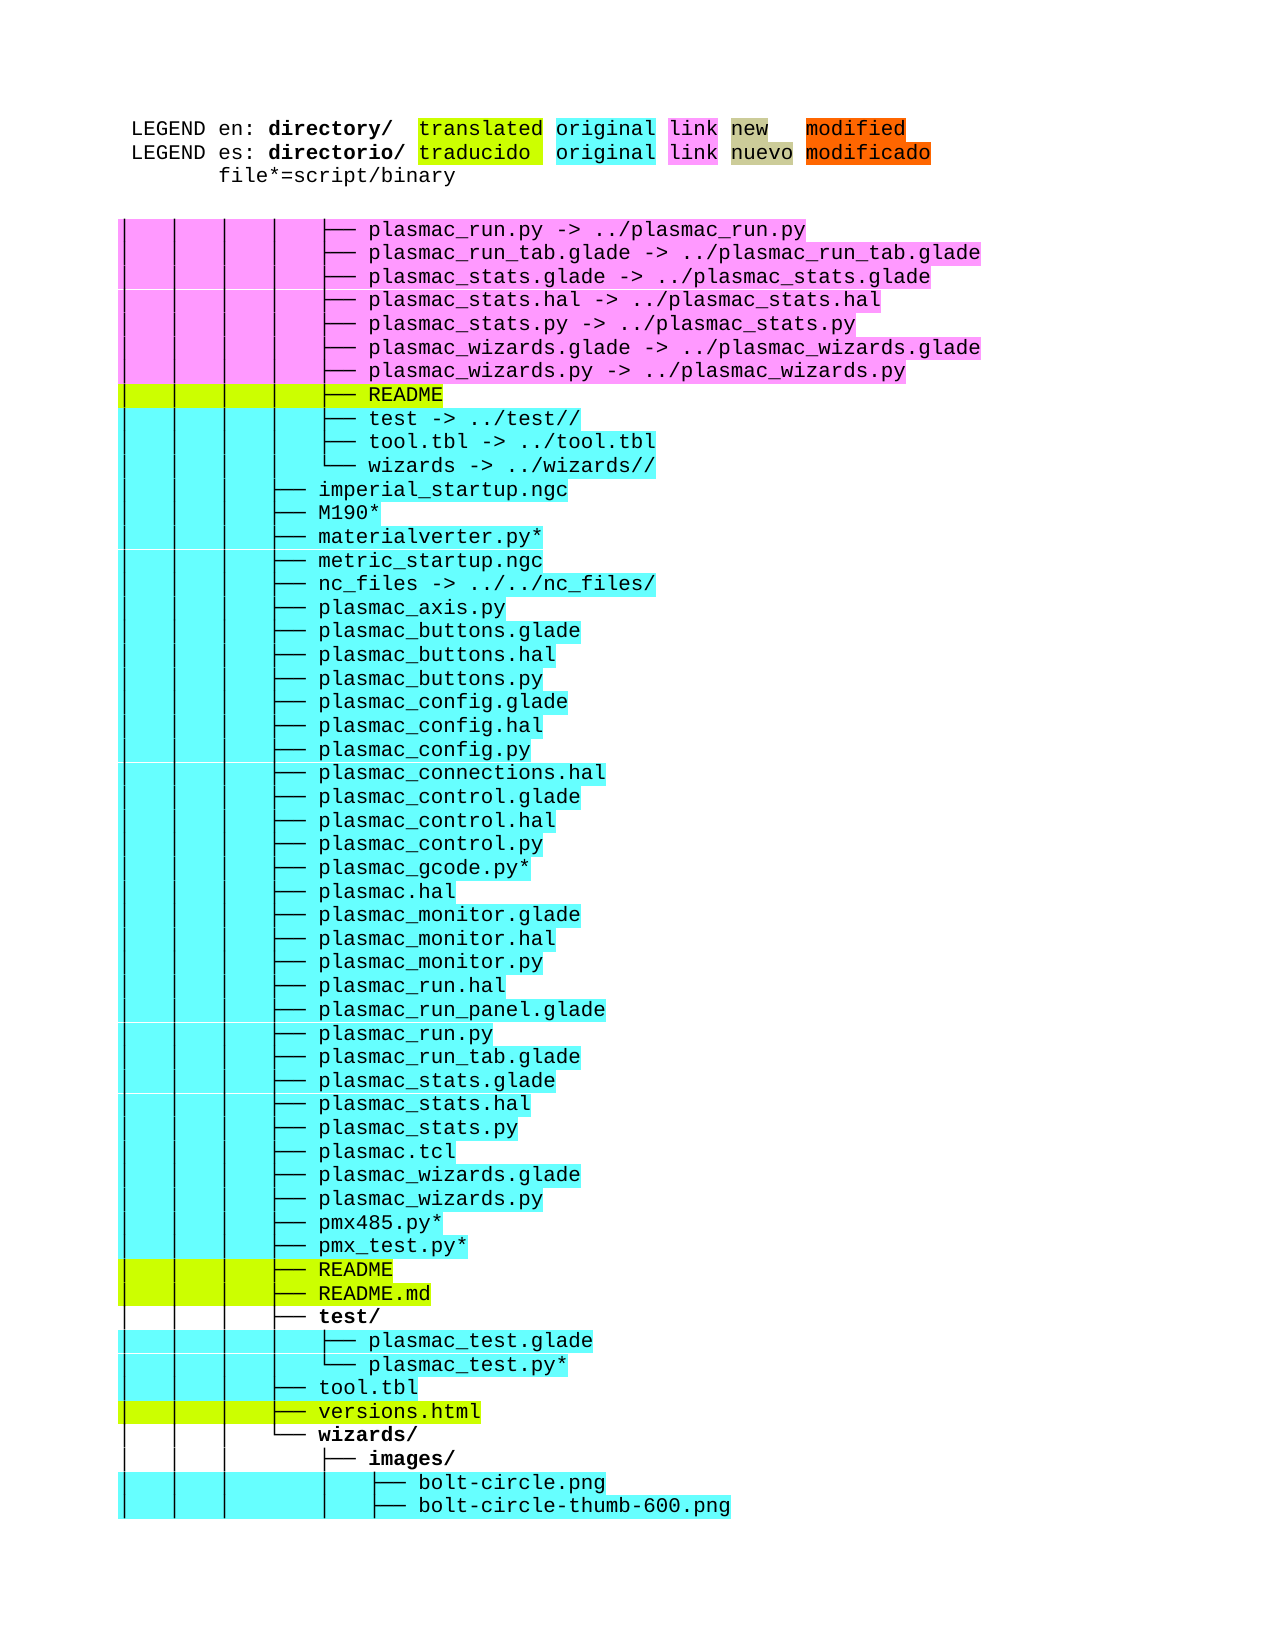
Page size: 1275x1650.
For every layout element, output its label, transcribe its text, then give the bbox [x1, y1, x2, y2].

text │ │ │ │ ├── plasmac_stats.hal -> ../plasmac_stats.hal [118, 289, 1157, 313]
text │ │ │ ├── plasmac_control.hal [275, 810, 1157, 833]
text │ │ │ ├── plasmac.hal [225, 881, 274, 904]
text │ │ │ │ ├── test -> ../test// [125, 408, 174, 431]
text │ │ │ │ ├── bolt-circle-thumb-600.png [118, 1495, 1157, 1519]
text │ │ │ │ ├── plasmac_stats.py -> ../plasmac_stats.py [118, 313, 1157, 337]
text │ │ │ │ ├── plasmac_test.glade [275, 1330, 324, 1353]
text │ │ │ ├── plasmac_run_panel.glade [225, 999, 274, 1022]
text │ │ │ │ ├── bolt-circle.png [325, 1472, 374, 1495]
text │ │ │ ├── plasmac_control.hal [125, 810, 174, 833]
text │ │ │ ├── plasmac_axis.py [175, 597, 224, 621]
text │ │ │ ├── metric_startup.ngc [118, 549, 1157, 573]
text │ │ │ ├── imperial_startup.ngc [125, 479, 174, 502]
text │ │ │ ├── plasmac_wizards.py [118, 1188, 1157, 1212]
text │ │ │ │ ├── plasmac_run.py -> ../plasmac_run.py [118, 218, 1157, 242]
text │ │ │ ├── plasmac_buttons.hal [118, 644, 1157, 668]
text │ │ │ ├── images/ [118, 1448, 1157, 1472]
text │ │ │ ├── plasmac_axis.py [225, 597, 274, 621]
text │ │ │ │ ├── plasmac_test.glade [125, 1330, 174, 1353]
text │ │ │ ├── pmx485.py* [225, 1212, 274, 1235]
text │ │ │ ├── plasmac_gcode.py* [118, 857, 1157, 881]
text │ │ │ │ ├── test -> ../test// [225, 408, 274, 431]
text │ │ │ ├── plasmac_control.hal [175, 810, 224, 833]
text │ │ │ ├── M190* [118, 502, 1157, 526]
text │ │ │ ├── pmx485.py* [175, 1212, 224, 1235]
text │ │ │ │ ├── plasmac_wizards.glade -> ../plasmac_wizards.glade [325, 337, 1157, 360]
text │ │ │ ├── pmx485.py* [125, 1212, 174, 1235]
text │ │ │ │ ├── plasmac_wizards.py -> ../plasmac_wizards.py [118, 360, 1157, 384]
text │ │ │ │ ├── test -> ../test// [175, 408, 224, 431]
text │ │ │ ├── plasmac_buttons.py [125, 668, 174, 691]
text │ │ │ ├── versions.html [175, 1401, 224, 1424]
text │ │ │ │ └── plasmac_test.py* [118, 1353, 1157, 1377]
text │ │ │ ├── materialverter.py* [175, 526, 224, 549]
text │ │ │ ├── plasmac.tcl [225, 1141, 274, 1164]
text │ │ │ ├── plasmac_control.hal [225, 810, 274, 833]
text │ │ │ │ ├── plasmac_stats.glade -> ../plasmac_stats.glade [325, 266, 1157, 289]
text │ │ │ ├── plasmac_config.py [225, 739, 274, 762]
text │ │ │ │ ├── tool.tbl -> ../tool.tbl [118, 431, 1157, 455]
text │ │ │ ├── plasmac.hal [175, 881, 224, 904]
text │ │ │ ├── versions.html [125, 1401, 174, 1424]
text │ │ │ ├── plasmac_config.py [175, 739, 224, 762]
text │ │ │ ├── plasmac_run_panel.glade [175, 999, 224, 1022]
text │ │ │ ├── plasmac_config.py [125, 739, 174, 762]
text │ │ │ ├── pmx_test.py* [118, 1235, 1157, 1259]
text │ │ │ │ ├── bolt-circle.png [125, 1472, 174, 1495]
text │ │ │ ├── imperial_startup.ngc [225, 479, 274, 502]
text │ │ │ ├── versions.html [275, 1401, 1157, 1424]
text │ │ │ │ ├── bolt-circle.png [175, 1472, 224, 1495]
text │ │ │ ├── test/ [118, 1306, 1157, 1330]
text │ │ │ ├── materialverter.py* [225, 526, 274, 549]
text │ │ │ ├── README.md [175, 1283, 224, 1306]
text │ │ │ ├── plasmac_stats.glade [125, 1070, 174, 1093]
text │ │ │ ├── plasmac_monitor.glade [118, 904, 1157, 928]
text │ │ │ ├── plasmac_stats.glade [175, 1070, 224, 1093]
text │ │ │ ├── plasmac_buttons.glade [118, 621, 1157, 644]
text │ │ │ ├── plasmac_connections.hal [118, 762, 1157, 786]
text │ │ │ ├── plasmac_monitor.hal [275, 928, 1157, 952]
text │ │ │ ├── plasmac_axis.py [275, 597, 1157, 621]
text │ │ │ │ ├── test -> ../test// [325, 408, 1157, 431]
text │ │ │ ├── tool.tbl [118, 1377, 1157, 1401]
text │ │ │ └── wizards/ [118, 1424, 1157, 1448]
text │ │ │ ├── plasmac_control.py [118, 833, 1157, 857]
text │ │ │ ├── plasmac_monitor.hal [125, 928, 174, 952]
text │ │ │ │ ├── plasmac_run_tab.glade -> ../plasmac_run_tab.glade [118, 242, 1157, 266]
text │ │ │ ├── plasmac_run_panel.glade [275, 999, 1157, 1022]
text │ │ │ ├── README.md [275, 1283, 1157, 1306]
text │ │ │ ├── plasmac_run_tab.glade [118, 1046, 1157, 1070]
text │ │ │ ├── plasmac.tcl [275, 1141, 1157, 1164]
text │ │ │ ├── pmx485.py* [275, 1212, 1157, 1235]
text │ │ │ ├── materialverter.py* [275, 526, 1157, 549]
text │ │ │ ├── plasmac_monitor.py [118, 952, 1157, 975]
text │ │ │ │ ├── test -> ../test// [275, 408, 324, 431]
text │ │ │ ├── plasmac_config.py [275, 739, 1157, 762]
text │ │ │ │ └── wizards -> ../wizards// [118, 455, 1157, 479]
text │ │ │ ├── plasmac_stats.glade [275, 1070, 1157, 1093]
text │ │ │ │ ├── plasmac_test.glade [225, 1330, 274, 1353]
text │ │ │ ├── plasmac_stats.py [118, 1117, 1157, 1141]
text │ │ │ ├── nc_files -> ../../nc_files/ [118, 573, 1157, 597]
text │ │ │ ├── plasmac_wizards.glade [118, 1164, 1157, 1188]
text │ │ │ ├── README.md [225, 1283, 274, 1306]
text │ │ │ ├── plasmac.hal [275, 881, 1157, 904]
text │ │ │ ├── plasmac_axis.py [125, 597, 174, 621]
text │ │ │ ├── plasmac_buttons.py [225, 668, 274, 691]
text │ │ │ ├── plasmac.tcl [175, 1141, 224, 1164]
text │ │ │ ├── plasmac_run.hal [118, 975, 1157, 999]
text │ │ │ ├── imperial_startup.ngc [175, 479, 224, 502]
text │ │ │ ├── plasmac_buttons.py [175, 668, 224, 691]
text │ │ │ ├── plasmac_run.py [118, 1022, 1157, 1046]
text │ │ │ │ ├── plasmac_test.glade [325, 1330, 1157, 1353]
text │ │ │ │ ├── plasmac_test.glade [175, 1330, 224, 1353]
text │ │ │ ├── README [118, 1259, 1157, 1283]
text │ │ │ ├── plasmac.hal [125, 881, 174, 904]
text │ │ │ ├── versions.html [225, 1401, 274, 1424]
text │ │ │ ├── plasmac_run_panel.glade [125, 999, 174, 1022]
text │ │ │ │ ├── README [118, 384, 1157, 408]
text │ │ │ ├── README.md [125, 1283, 174, 1306]
text │ │ │ ├── plasmac_control.glade [118, 786, 1157, 810]
text │ │ │ ├── materialverter.py* [125, 526, 174, 549]
text │ │ │ │ ├── bolt-circle.png [375, 1472, 1157, 1495]
text │ │ │ ├── plasmac_monitor.hal [225, 928, 274, 952]
text │ │ │ ├── plasmac_monitor.hal [175, 928, 224, 952]
text │ │ │ ├── plasmac_config.hal [118, 715, 1157, 739]
text │ │ │ ├── plasmac_stats.hal [118, 1093, 1157, 1117]
text │ │ │ ├── imperial_startup.ngc [275, 479, 1157, 502]
text │ │ │ ├── plasmac_config.glade [118, 691, 1157, 715]
text │ │ │ ├── plasmac_stats.glade [225, 1070, 274, 1093]
text │ │ │ │ ├── bolt-circle.png [225, 1472, 324, 1495]
text │ │ │ ├── plasmac_buttons.py [275, 668, 1157, 691]
text │ │ │ ├── plasmac.tcl [125, 1141, 174, 1164]
